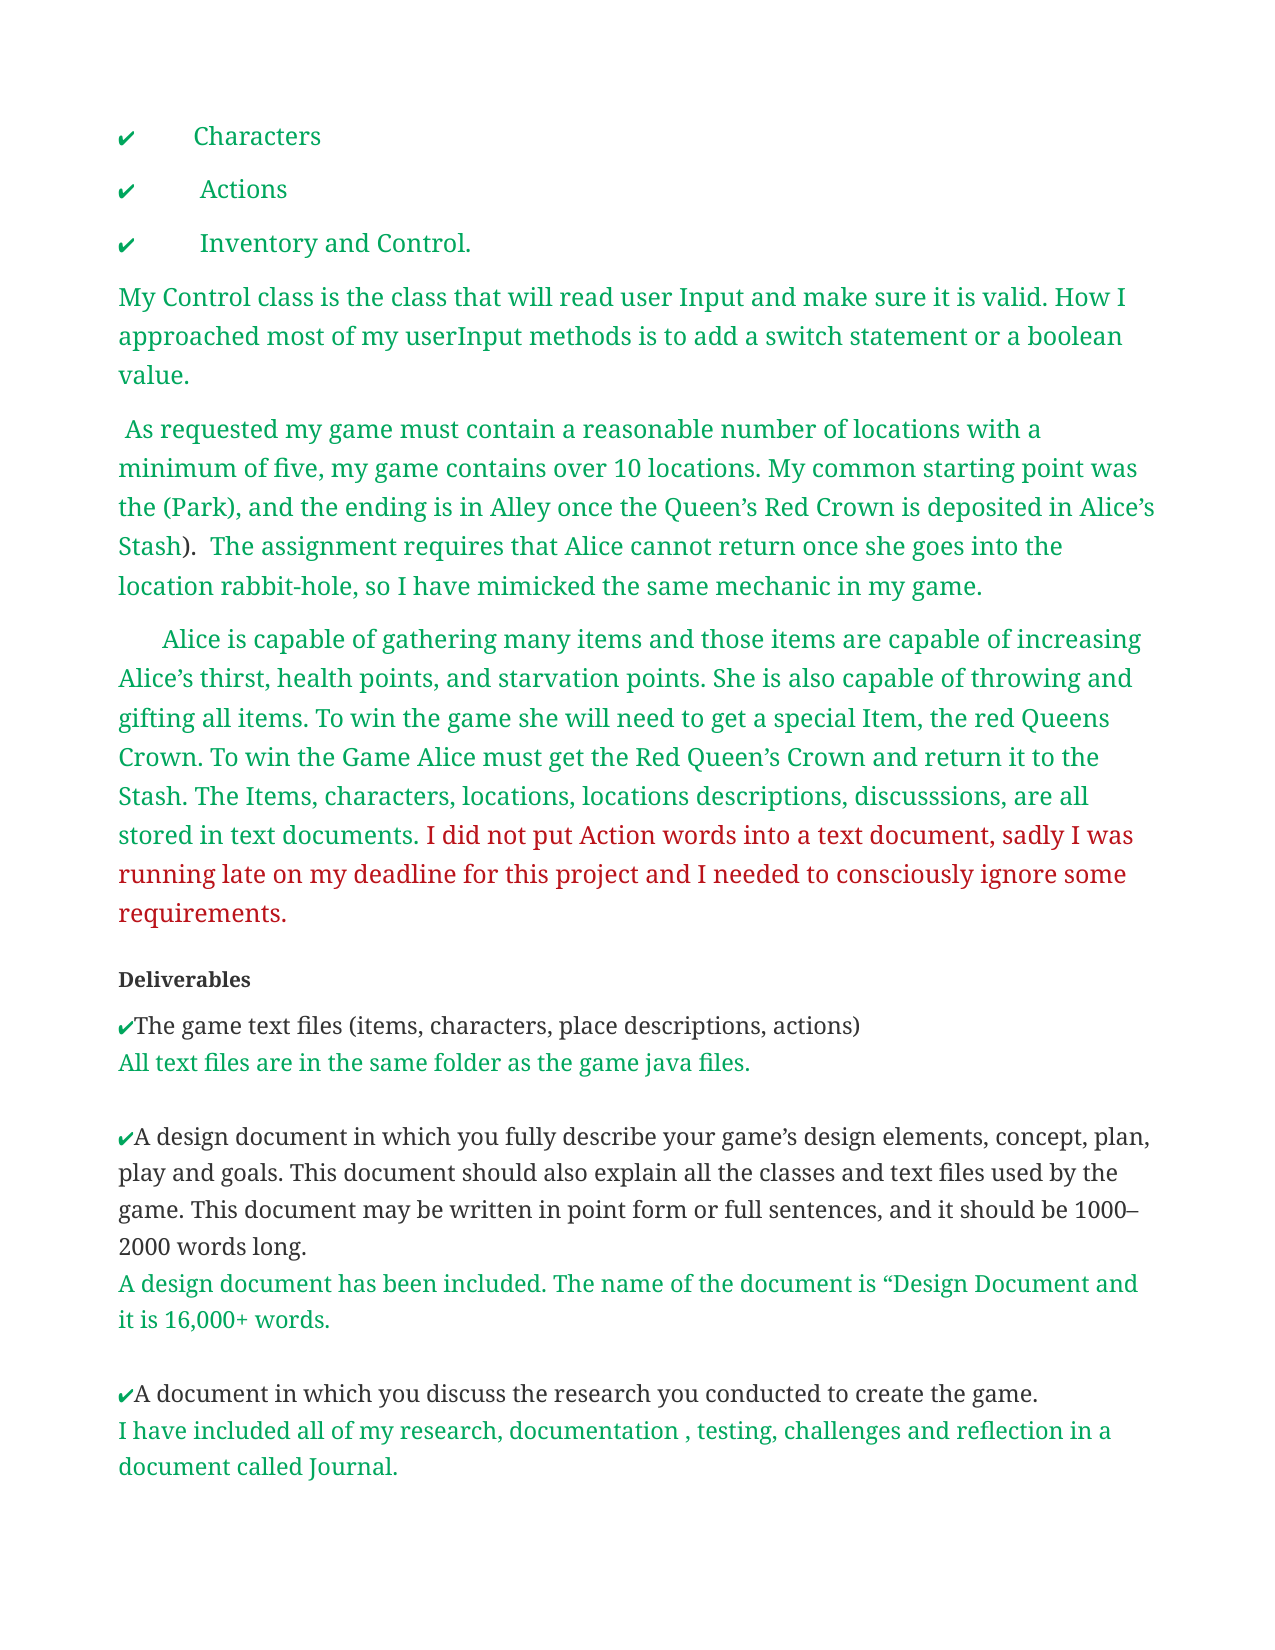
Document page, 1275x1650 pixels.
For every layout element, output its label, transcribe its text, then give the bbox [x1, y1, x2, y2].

list A document in which you discuss the research you conducted to create the game. [118, 1377, 1157, 1409]
text Alice is capable of gathering many items and those items are capable of increasing Alice’s thirst, health points, and starvation points. She is also capable of throwing and gifting all items. To win the game she will need to get a special Item, the red Queens Crown. To win the Game Alice must get the Red Queen’s Crown and return it to the Stash. The Items, characters, locations, locations descriptions, discusssions, are all stored in text documents. I did not put Action words into a text document, sadly I was running late on my deadline for this project and I needed to consciously ignore some requirements. [118, 622, 1157, 930]
text My Control class is the class that will read user Input and make sure it is valid. How I approached most of my userInput methods is to add a switch statement or a boolean value. [118, 279, 1157, 392]
list The game text files (items, characters, place descriptions, actions) [118, 1009, 1157, 1041]
text As requested my game must contain a reasonable number of locations with a minimum of five, my game contains over 10 locations. My common starting point was the (Park), and the ending is in Alley once the Queen’s Red Crown is deposited in Alice’s Stash). The assignment requires that Alice cannot return once she goes into the location rabbit-hole, so I have mimicked the same mechanic in my game. [118, 411, 1157, 602]
list Actions [118, 172, 1157, 206]
subtitle Deliverables [118, 965, 1157, 994]
list Inventory and Control. [118, 226, 1157, 260]
list Characters [118, 118, 1157, 152]
list All text files are in the same folder as the game java files. [118, 1046, 1157, 1078]
list I have included all of my research, documentation , testing, challenges and reflection in a document called Journal. [118, 1414, 1157, 1483]
list A design document in which you fully describe your game’s design elements, concept, plan, play and goals. This document should also explain all the classes and text files used by the game. This document may be written in point form or full sentences, and it should be 1000–2000 words long. A design document has been included. The name of the document is “Design Document and it is 16,000+ words. [118, 1120, 1157, 1336]
